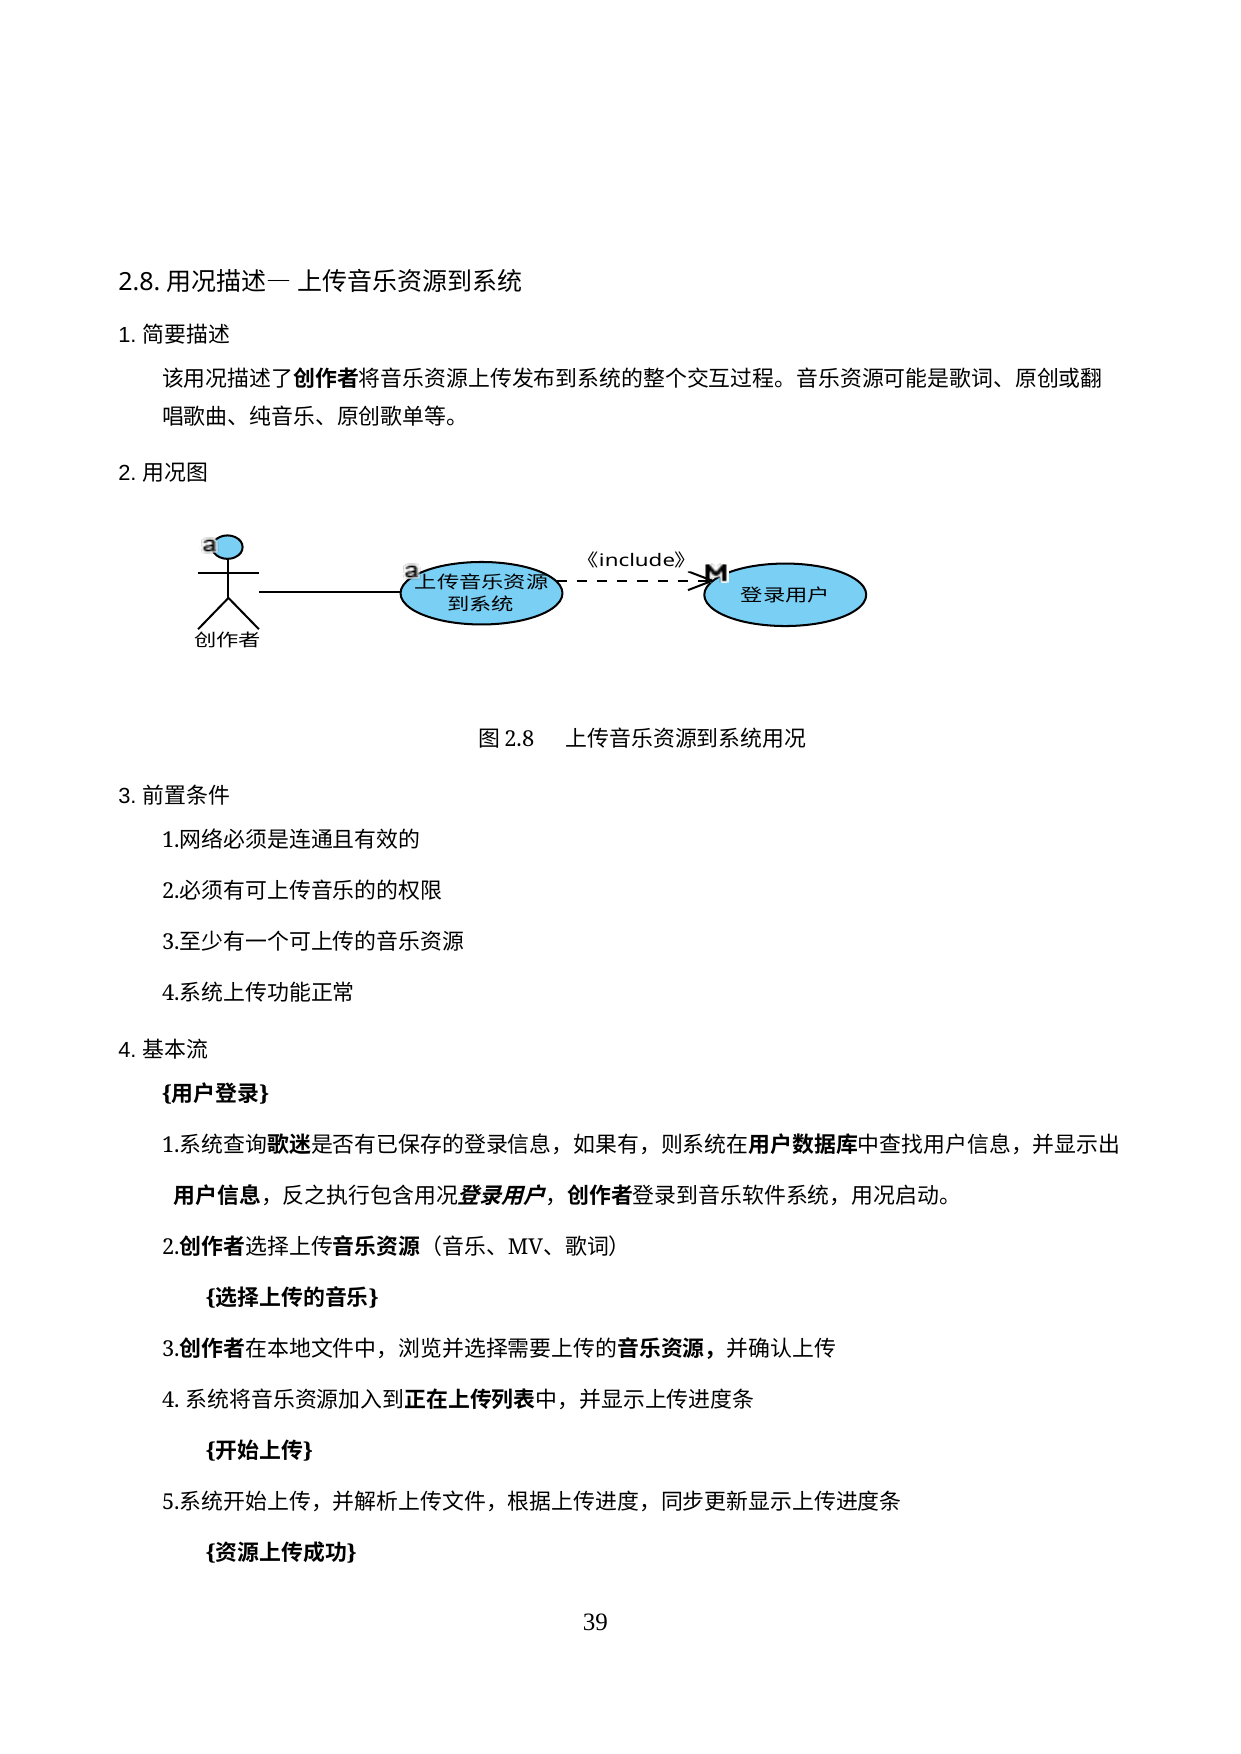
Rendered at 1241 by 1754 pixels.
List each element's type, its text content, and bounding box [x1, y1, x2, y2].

text 3.至少有一个可上传的音乐资源 [118, 924, 1122, 956]
text 该用况描述了创作者将音乐资源上传发布到系统的整个交互过程。音乐资源可能是歌词、原创或翻 唱歌曲、纯音乐、原创歌单等。 [118, 361, 1122, 431]
text 用户信息，反之执行包含用况登录用户，创作者登录到音乐软件系统，用况启动。 [118, 1178, 1122, 1210]
text 1.网络必须是连通且有效的 [118, 822, 1122, 854]
text 4. 系统将音乐资源加入到正在上传列表中，并显示上传进度条 [118, 1382, 1122, 1414]
text {用户登录} [118, 1076, 1122, 1108]
text 5.系统开始上传，并解析上传文件，根据上传进度，同步更新显示上传进度条 [118, 1484, 1122, 1516]
text 3.创作者在本地文件中，浏览并选择需要上传的音乐资源，并确认上传 [118, 1331, 1122, 1363]
text {选择上传的音乐} [118, 1280, 1122, 1312]
subtitle 前置条件 [118, 778, 1122, 809]
subtitle 基本流 [118, 1032, 1122, 1063]
text {资源上传成功} [118, 1535, 1122, 1567]
subtitle 简要描述 [118, 317, 1122, 348]
text 图2.8 上传音乐资源到系统用况 [118, 721, 1122, 753]
text 2.必须有可上传音乐的的权限 [118, 873, 1122, 905]
text {开始上传} [118, 1433, 1122, 1465]
subtitle 用况图 [118, 455, 1122, 487]
subtitle 用况描述— 上传音乐资源到系统 [118, 261, 1122, 298]
text 2.创作者选择上传音乐资源（音乐、MV、歌词） [118, 1229, 1122, 1261]
text 1.系统查询歌迷是否有已保存的登录信息，如果有，则系统在用户数据库中查找用户信息，并显示出 [118, 1127, 1122, 1159]
text 4.系统上传功能正常 [118, 975, 1122, 1007]
